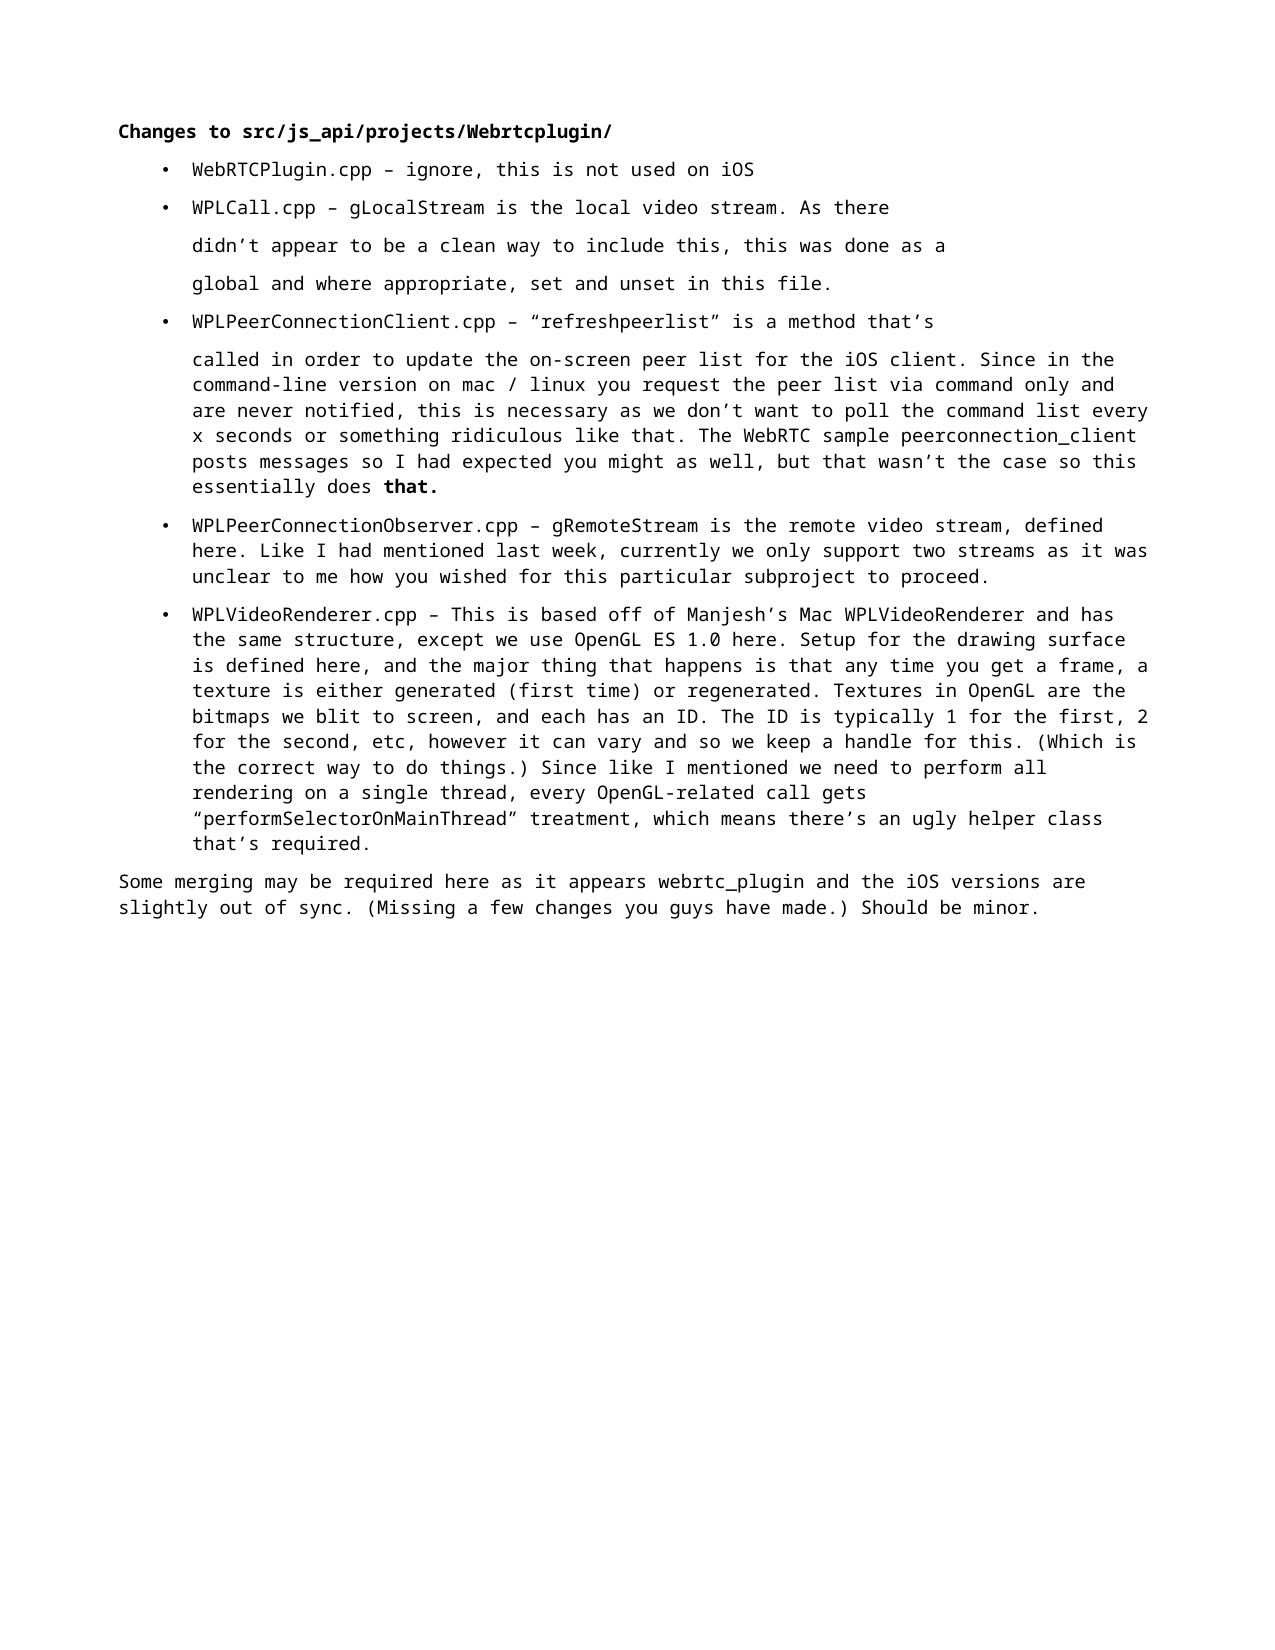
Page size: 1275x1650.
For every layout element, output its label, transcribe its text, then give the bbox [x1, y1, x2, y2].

list WPLVideoRenderer.cpp – This is based off of Manjesh’s Mac WPLVideoRenderer and has the same structure, except we use OpenGL ES 1.0 here. Setup for the drawing surface is defined here, and the major thing that happens is that any time you get a frame, a texture is either generated (first time) or regenerated. Textures in OpenGL are the bitmaps we blit to screen, and each has an ID. The ID is typically 1 for the first, 2 for the second, etc, however it can vary and so we keep a handle for this. (Which is the correct way to do things.) Since like I mentioned we need to perform all rendering on a single thread, every OpenGL-related call gets “performSelectorOnMainThread” treatment, which means there’s an ugly helper class that’s required. [162, 601, 1157, 856]
list WPLPeerConnectionObserver.cpp – gRemoteStream is the remote video stream, defined here. Like I had mentioned last week, currently we only support two streams as it was unclear to me how you wished for this particular subproject to proceed. [162, 512, 1157, 588]
list WebRTCPlugin.cpp – ignore, this is not used on iOS [162, 156, 1157, 182]
list called in order to update the on-screen peer list for the iOS client. Since in the command-line version on mac / linux you request the peer list via command only and are never notified, this is necessary as we don’t want to poll the command list every x seconds or something ridiculous like that. The WebRTC sample peerconnection_client posts messages so I had expected you might as well, but that wasn’t the case so this essentially does that. [162, 346, 1157, 499]
list WPLPeerConnectionClient.cpp – “refreshpeerlist” is a method that’s [162, 308, 1157, 334]
text Some merging may be required here as it appears webrtc_plugin and the iOS versions are slightly out of sync. (Missing a few changes you guys have made.) Should be minor. [118, 869, 1157, 920]
list WPLCall.cpp – gLocalStream is the local video stream. As there [162, 194, 1157, 220]
list global and where appropriate, set and unset in this file. [162, 270, 1157, 296]
list didn’t appear to be a clean way to include this, this was done as a [162, 232, 1157, 258]
text Changes to src/js_api/projects/Webrtcplugin/ [118, 118, 1157, 144]
